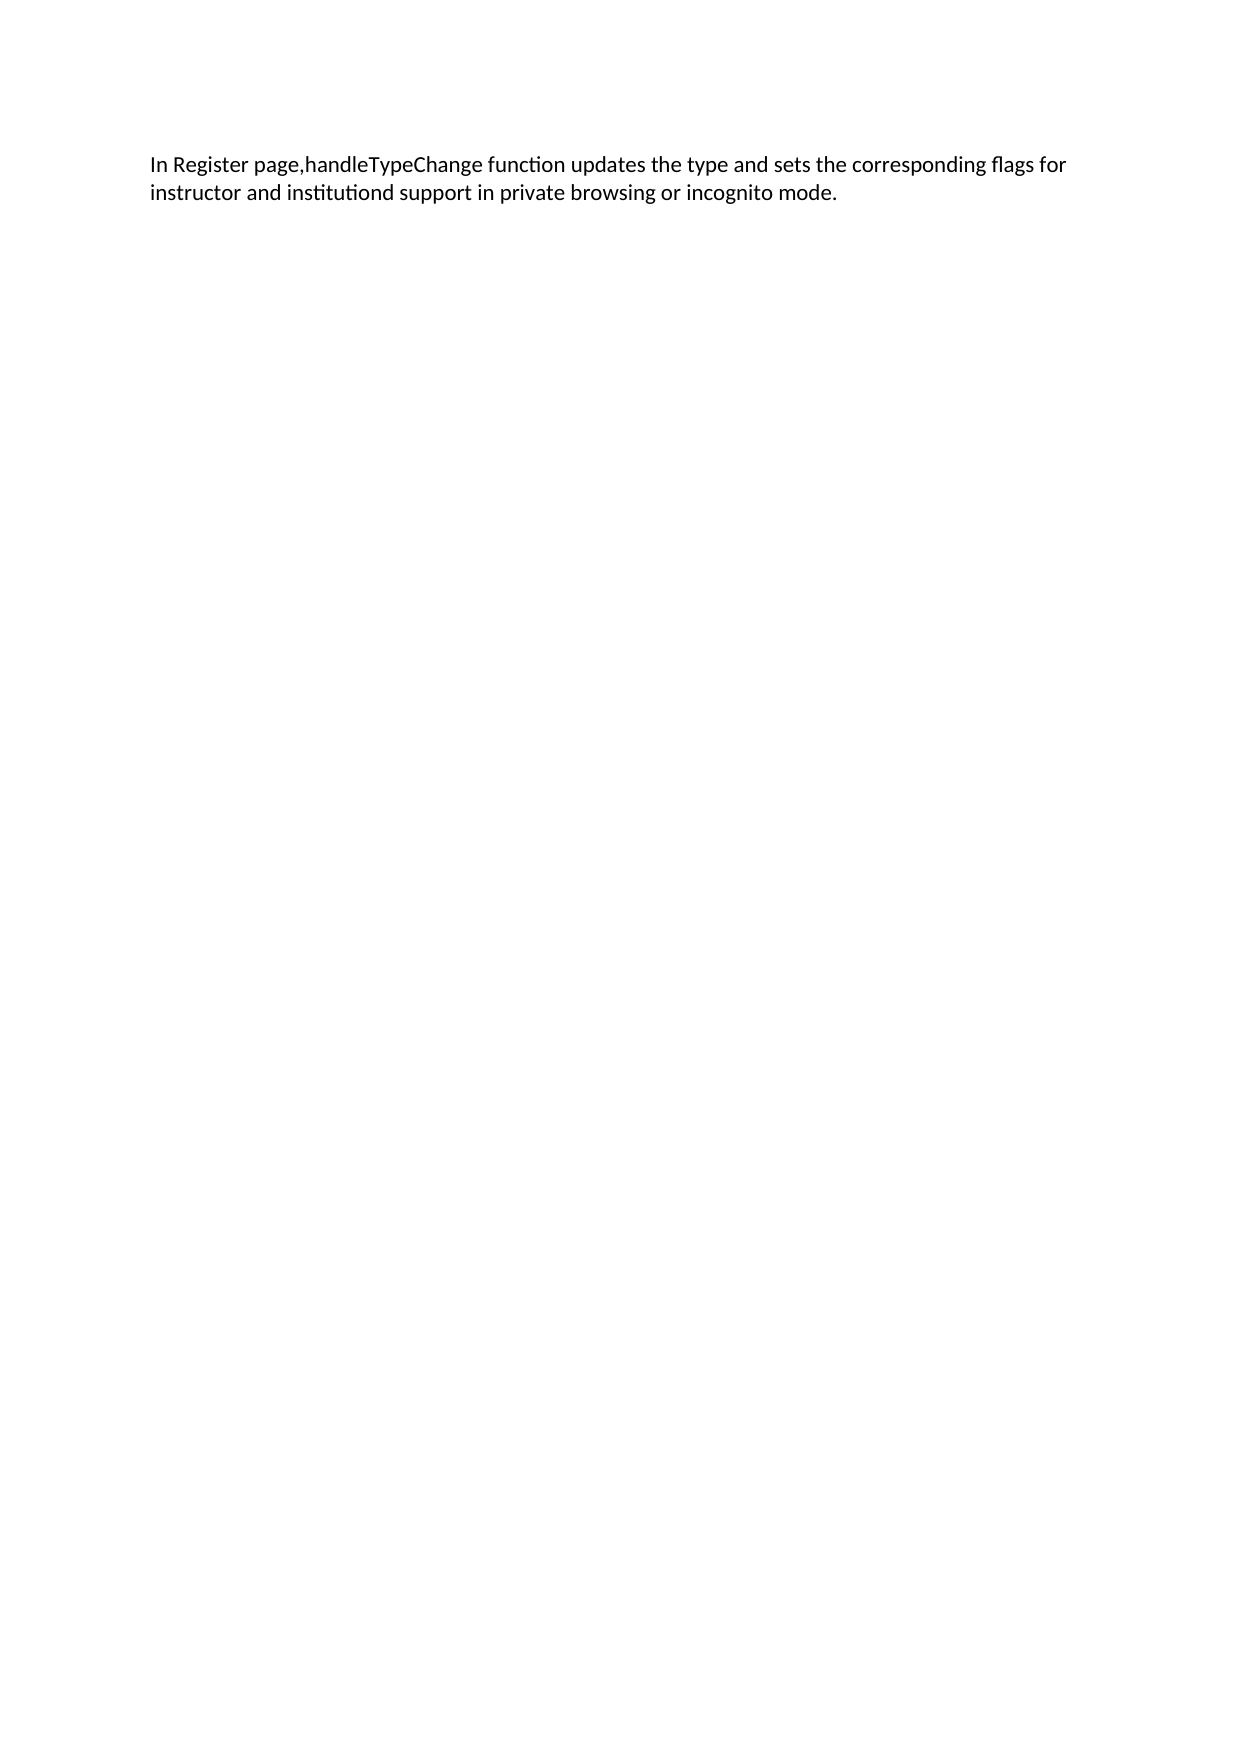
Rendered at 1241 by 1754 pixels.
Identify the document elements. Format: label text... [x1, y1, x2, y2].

text In Register page,handleTypeChange function updates the type and sets the corresponding flags for instructor and institutiond support in private browsing or incognito mode. [150, 150, 1090, 206]
